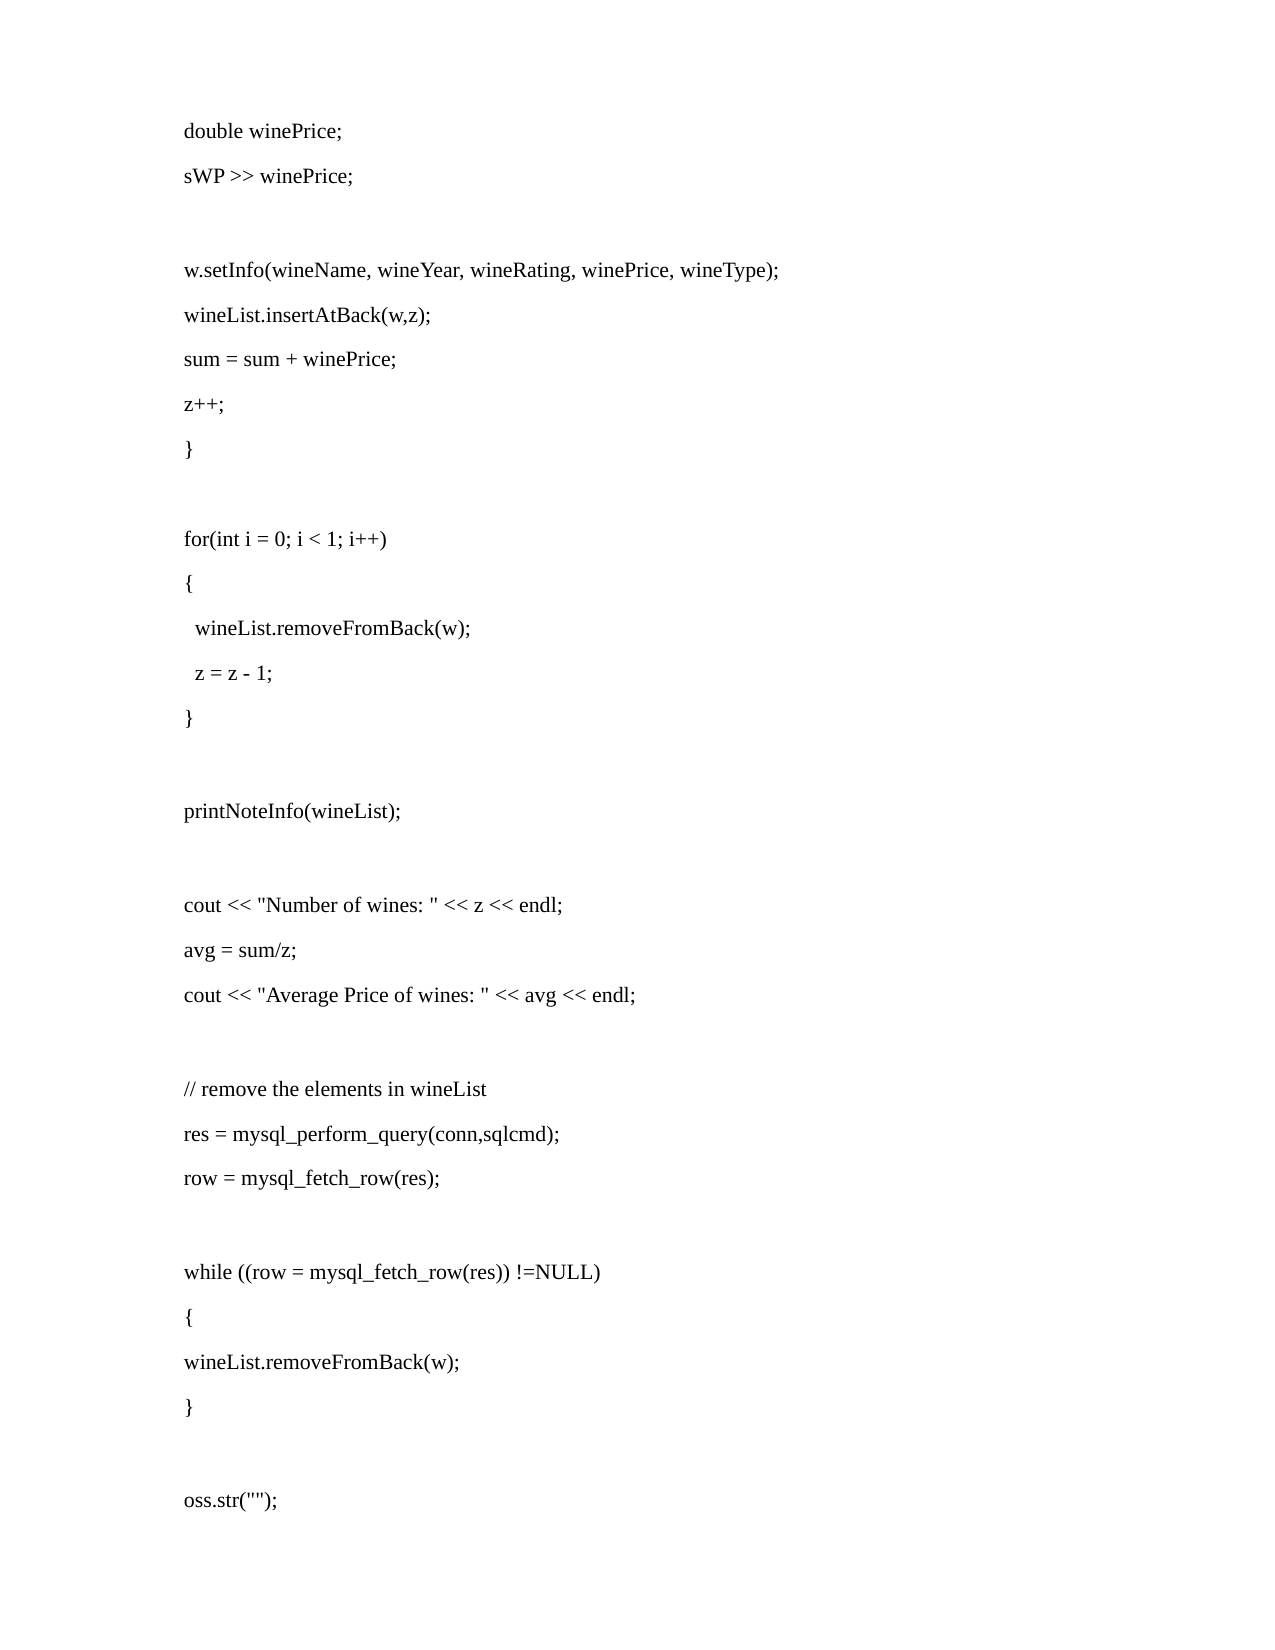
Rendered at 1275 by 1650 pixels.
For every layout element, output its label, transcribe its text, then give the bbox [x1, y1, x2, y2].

text row = mysql_fetch_row(res); [118, 1165, 1157, 1191]
text res = mysql_perform_query(conn,sqlcmd); [118, 1121, 1157, 1146]
text // remove the elements in wineList [118, 1076, 1157, 1101]
text oss.str(""); [118, 1487, 1157, 1513]
text wineList.removeFromBack(w); [118, 1349, 1157, 1374]
text sWP >> winePrice; [118, 163, 1157, 188]
text printNoteInfo(wineList); [118, 798, 1157, 824]
text w.setInfo(wineName, wineYear, wineRating, winePrice, wineType); [118, 257, 1157, 282]
text { [118, 570, 1157, 596]
text } [118, 436, 1157, 461]
text z = z - 1; [118, 660, 1157, 685]
text avg = sum/z; [118, 937, 1157, 962]
text z++; [118, 391, 1157, 416]
text { [118, 1304, 1157, 1329]
text cout << "Number of wines: " << z << endl; [118, 892, 1157, 918]
text wineList.removeFromBack(w); [118, 615, 1157, 640]
text } [118, 1394, 1157, 1419]
text while ((row = mysql_fetch_row(res)) !=NULL) [118, 1259, 1157, 1284]
text wineList.insertAtBack(w,z); [118, 302, 1157, 327]
text cout << "Average Price of wines: " << avg << endl; [118, 982, 1157, 1007]
text for(int i = 0; i < 1; i++) [118, 526, 1157, 551]
text } [118, 705, 1157, 730]
text sum = sum + winePrice; [118, 346, 1157, 372]
text double winePrice; [118, 118, 1157, 143]
